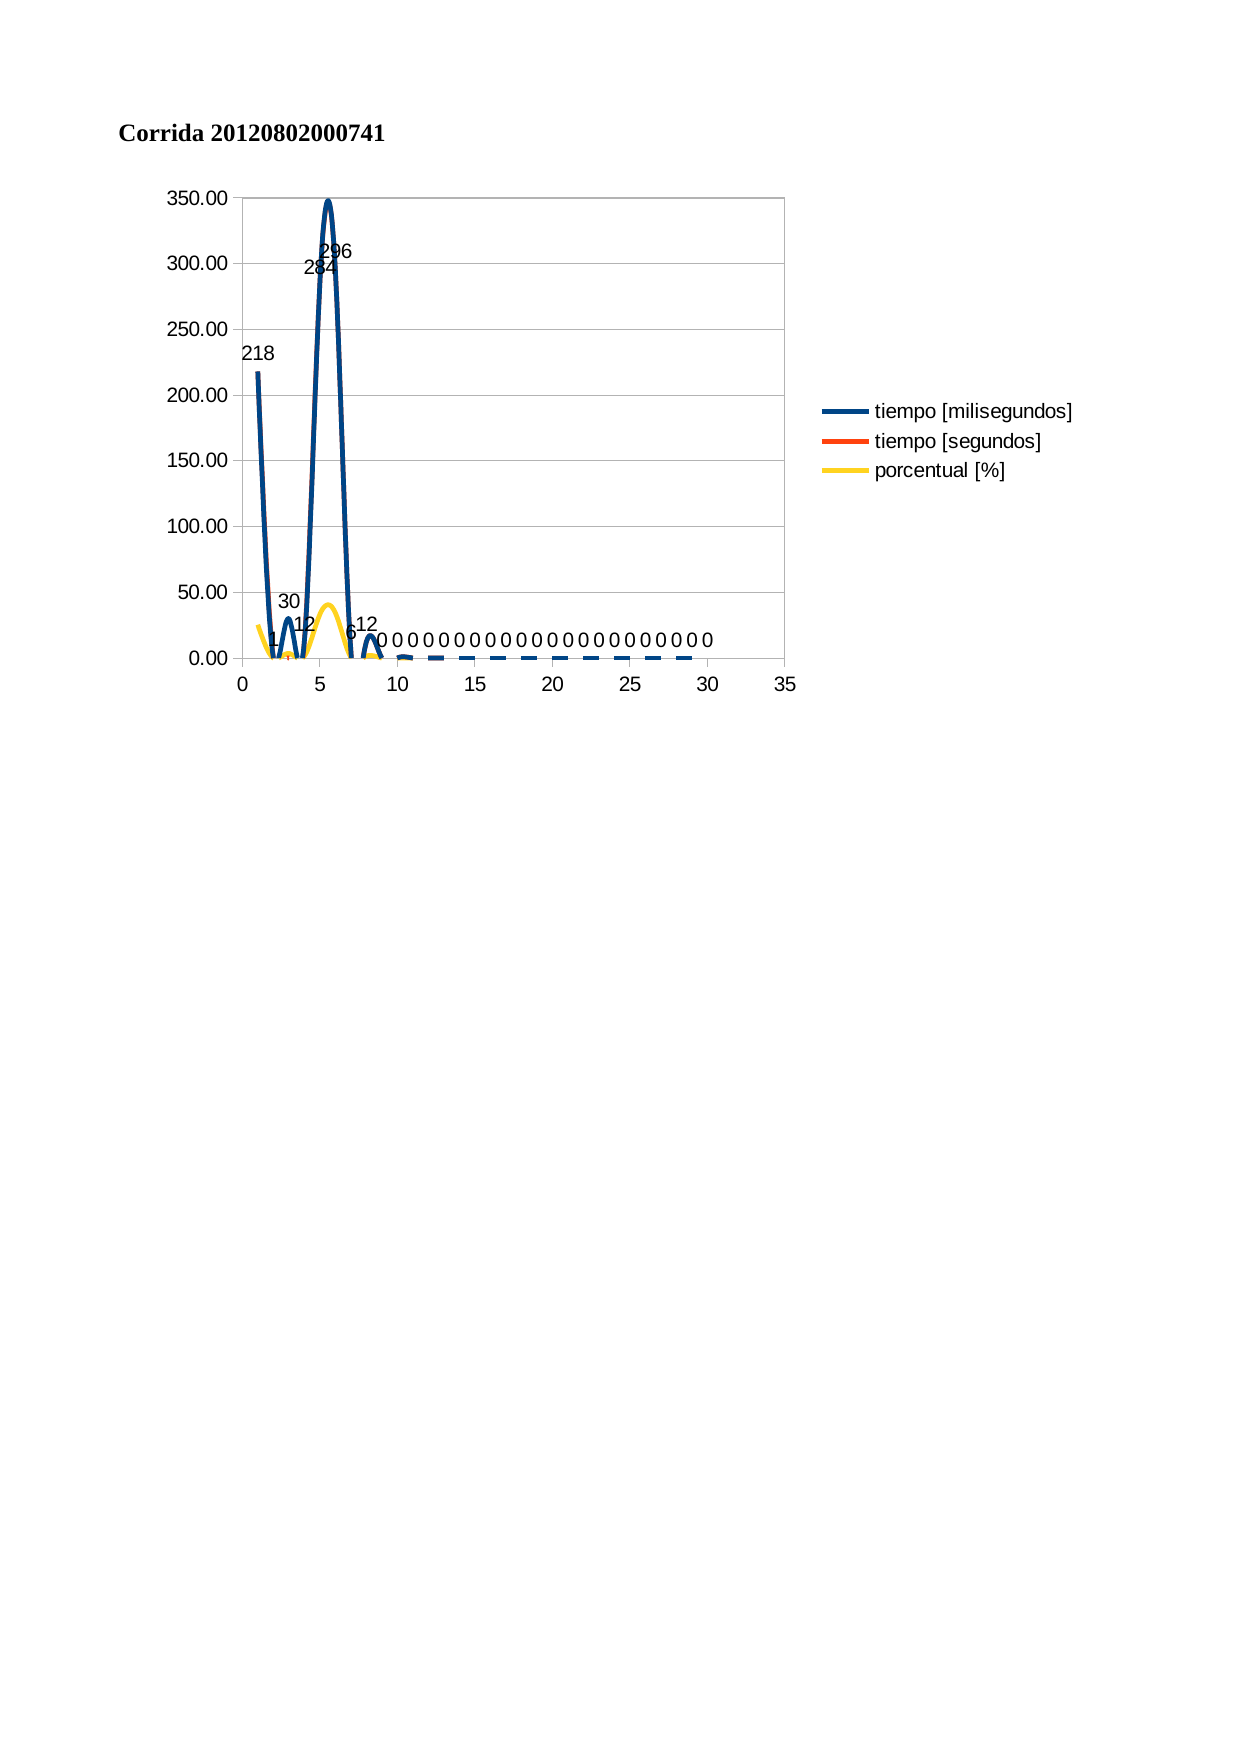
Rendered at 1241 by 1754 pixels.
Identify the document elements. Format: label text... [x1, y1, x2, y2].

text Corrida 20120802000741 [118, 118, 1122, 147]
